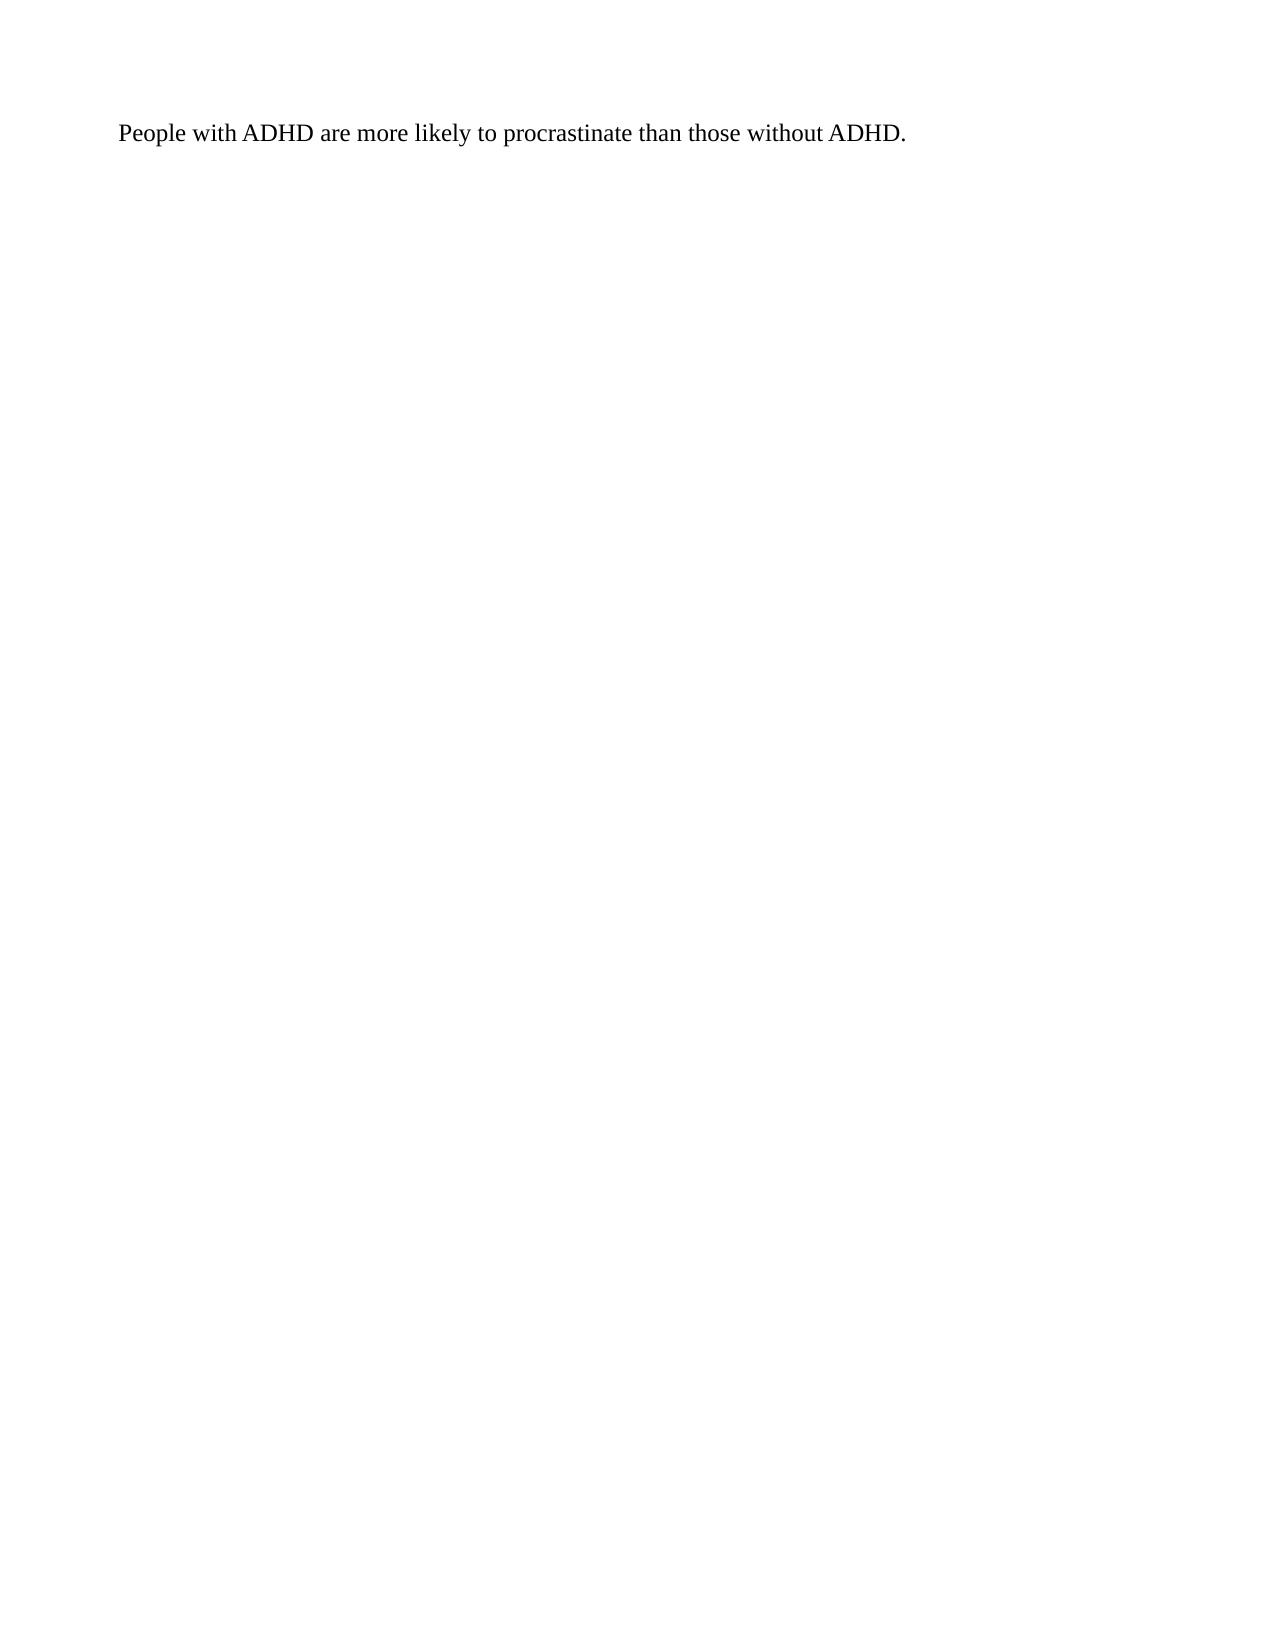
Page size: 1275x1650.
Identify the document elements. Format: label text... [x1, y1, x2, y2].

text People with ADHD are more likely to procrastinate than those without ADHD. [118, 118, 1157, 147]
